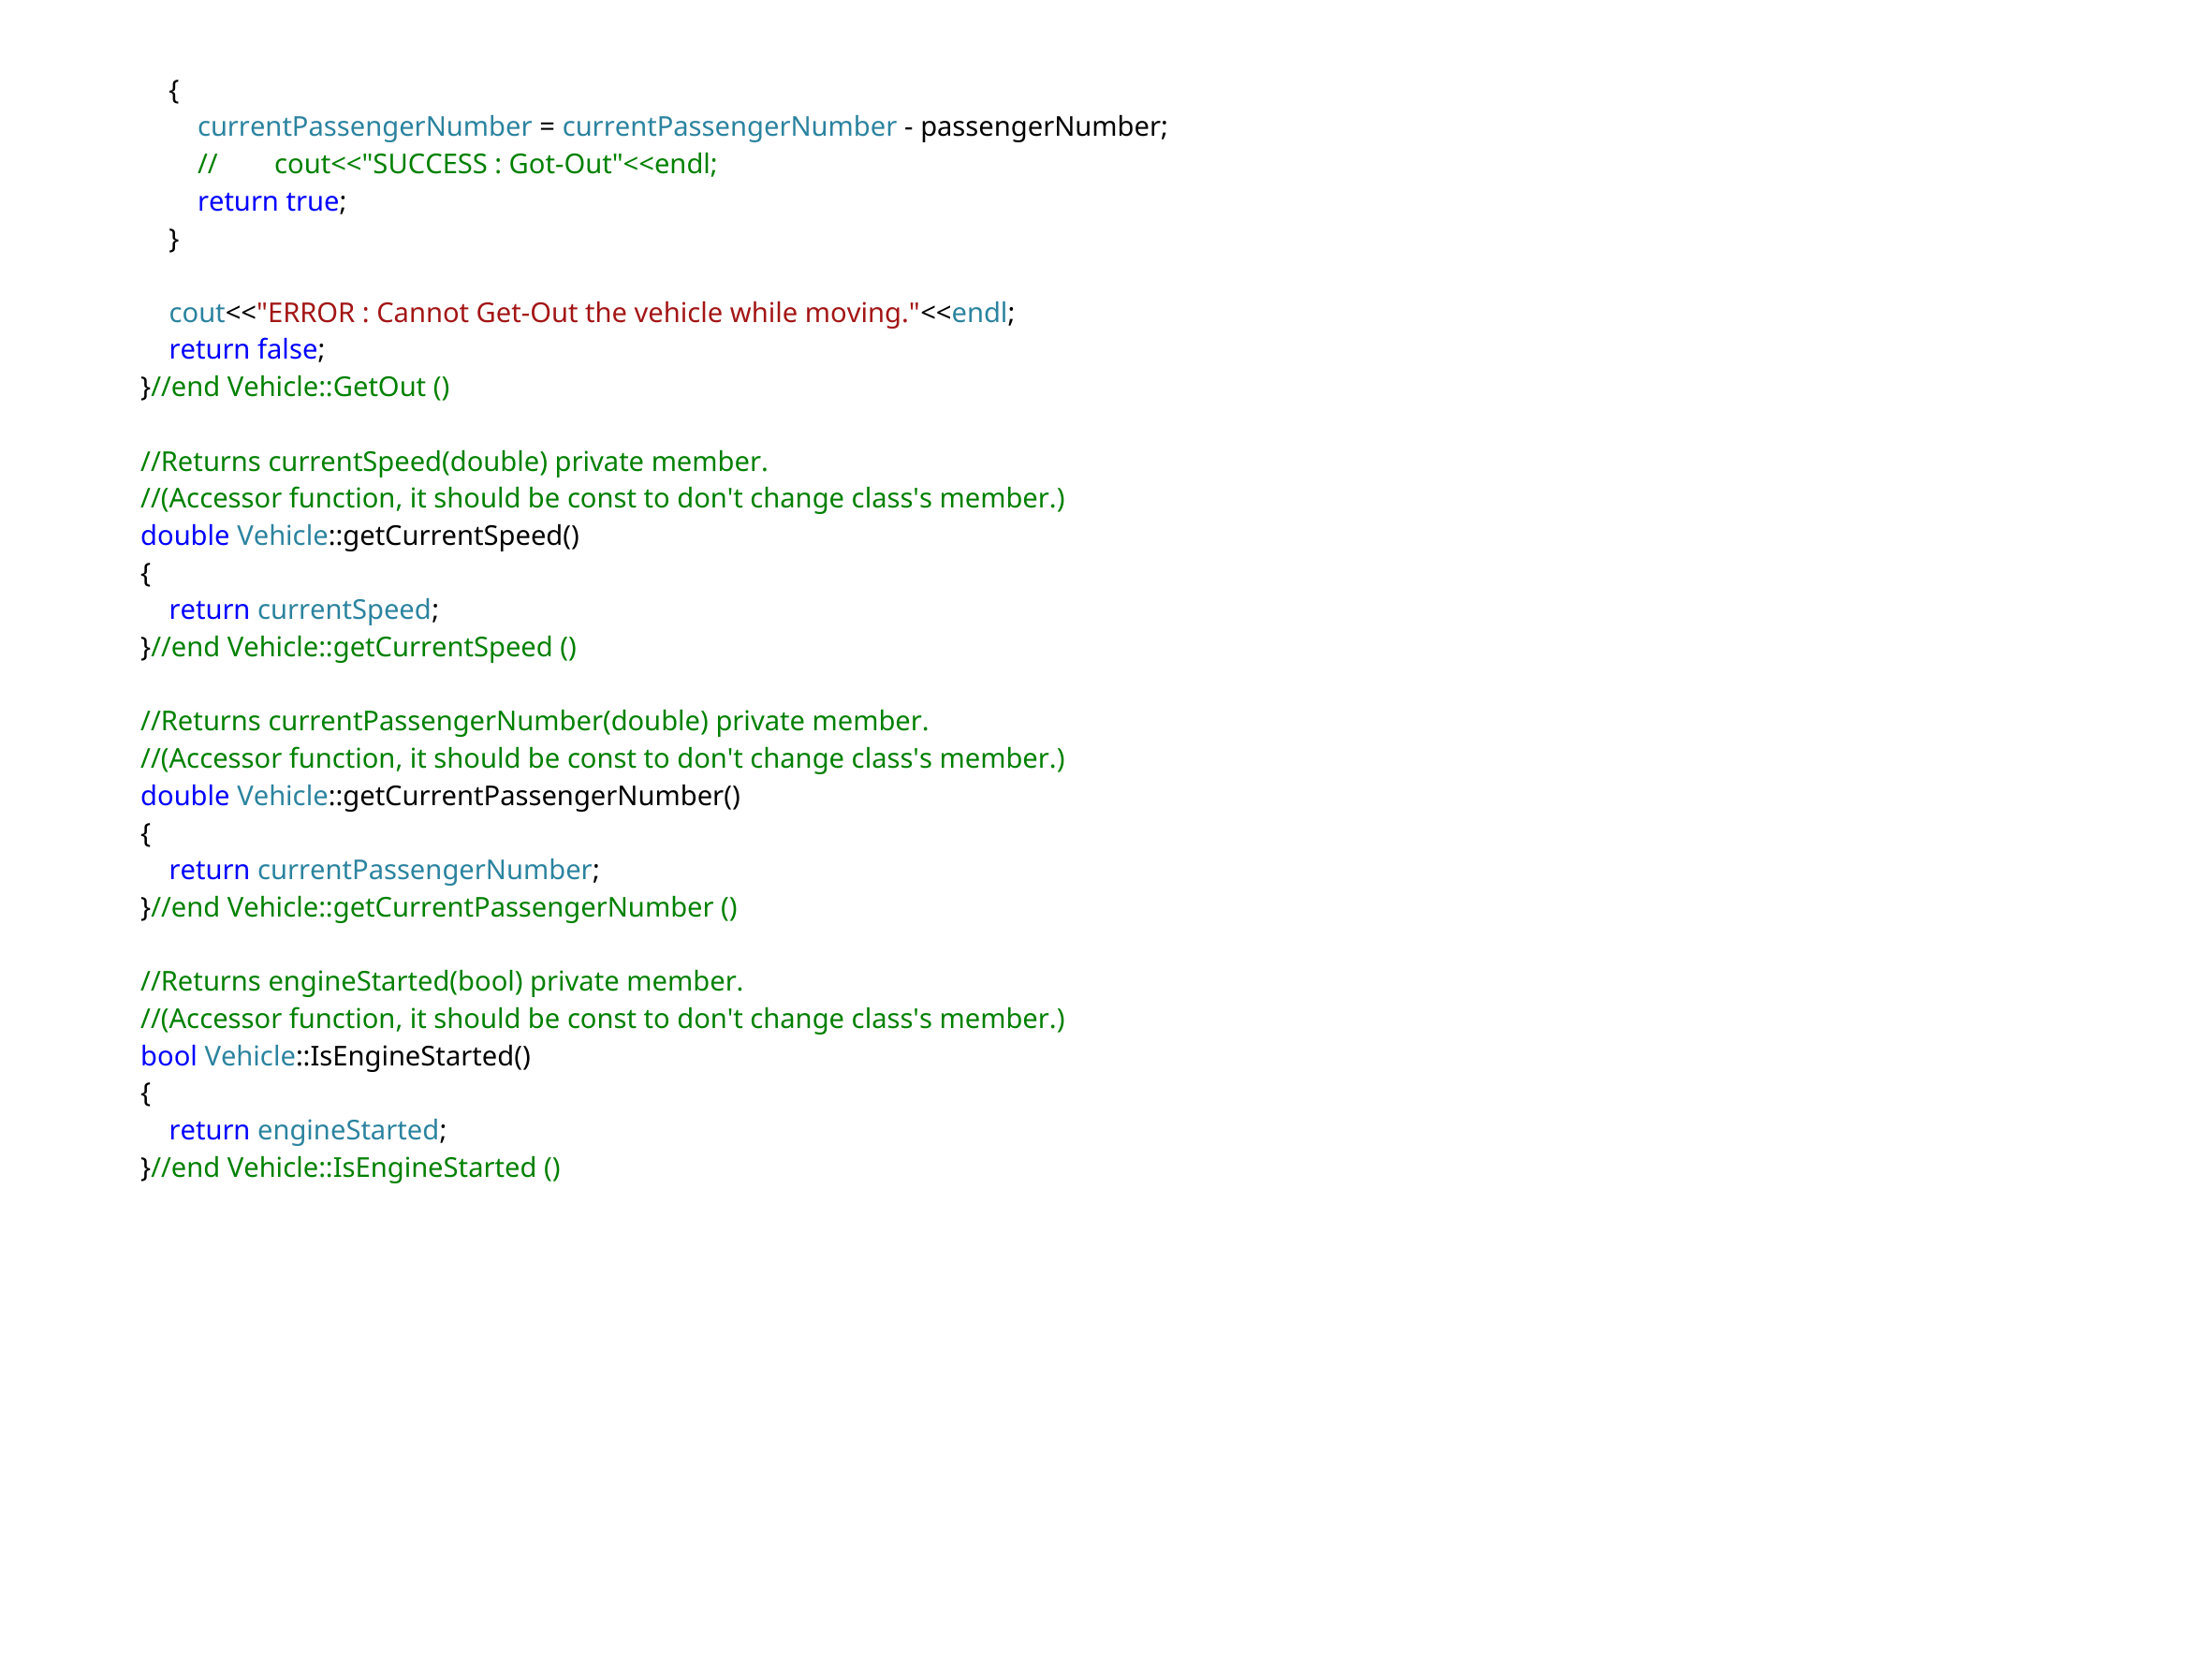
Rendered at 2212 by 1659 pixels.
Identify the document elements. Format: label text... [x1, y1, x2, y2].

text { [140, 1074, 2071, 1110]
text return false; [140, 330, 2071, 367]
text return true; [140, 182, 2071, 219]
text return engineStarted; [140, 1110, 2071, 1148]
text }//end Vehicle::IsEngineStarted () [140, 1148, 2071, 1185]
text //(Accessor function, it should be const to don't change class's member.) [140, 739, 2071, 776]
text }//end Vehicle::getCurrentSpeed () [140, 627, 2071, 665]
text cout<<"ERROR : Cannot Get-Out the vehicle while moving."<<endl; [140, 293, 2071, 330]
text double Vehicle::getCurrentSpeed() [140, 516, 2071, 553]
text { [140, 814, 2071, 850]
text bool Vehicle::IsEngineStarted() [140, 1036, 2071, 1074]
text double Vehicle::getCurrentPassengerNumber() [140, 776, 2071, 814]
text }//end Vehicle::GetOut () [140, 367, 2071, 404]
text //Returns currentSpeed(double) private member. [140, 442, 2071, 479]
text } [140, 219, 2071, 256]
text //(Accessor function, it should be const to don't change class's member.) [140, 999, 2071, 1036]
text //(Accessor function, it should be const to don't change class's member.) [140, 479, 2071, 516]
text // cout<<"SUCCESS : Got-Out"<<endl; [140, 144, 2071, 182]
text return currentSpeed; [140, 591, 2071, 627]
text return currentPassengerNumber; [140, 850, 2071, 888]
text //Returns engineStarted(bool) private member. [140, 962, 2071, 999]
text { [140, 70, 2071, 108]
text { [140, 553, 2071, 591]
text currentPassengerNumber = currentPassengerNumber - passengerNumber; [140, 108, 2071, 144]
text }//end Vehicle::getCurrentPassengerNumber () [140, 888, 2071, 925]
text //Returns currentPassengerNumber(double) private member. [140, 702, 2071, 739]
